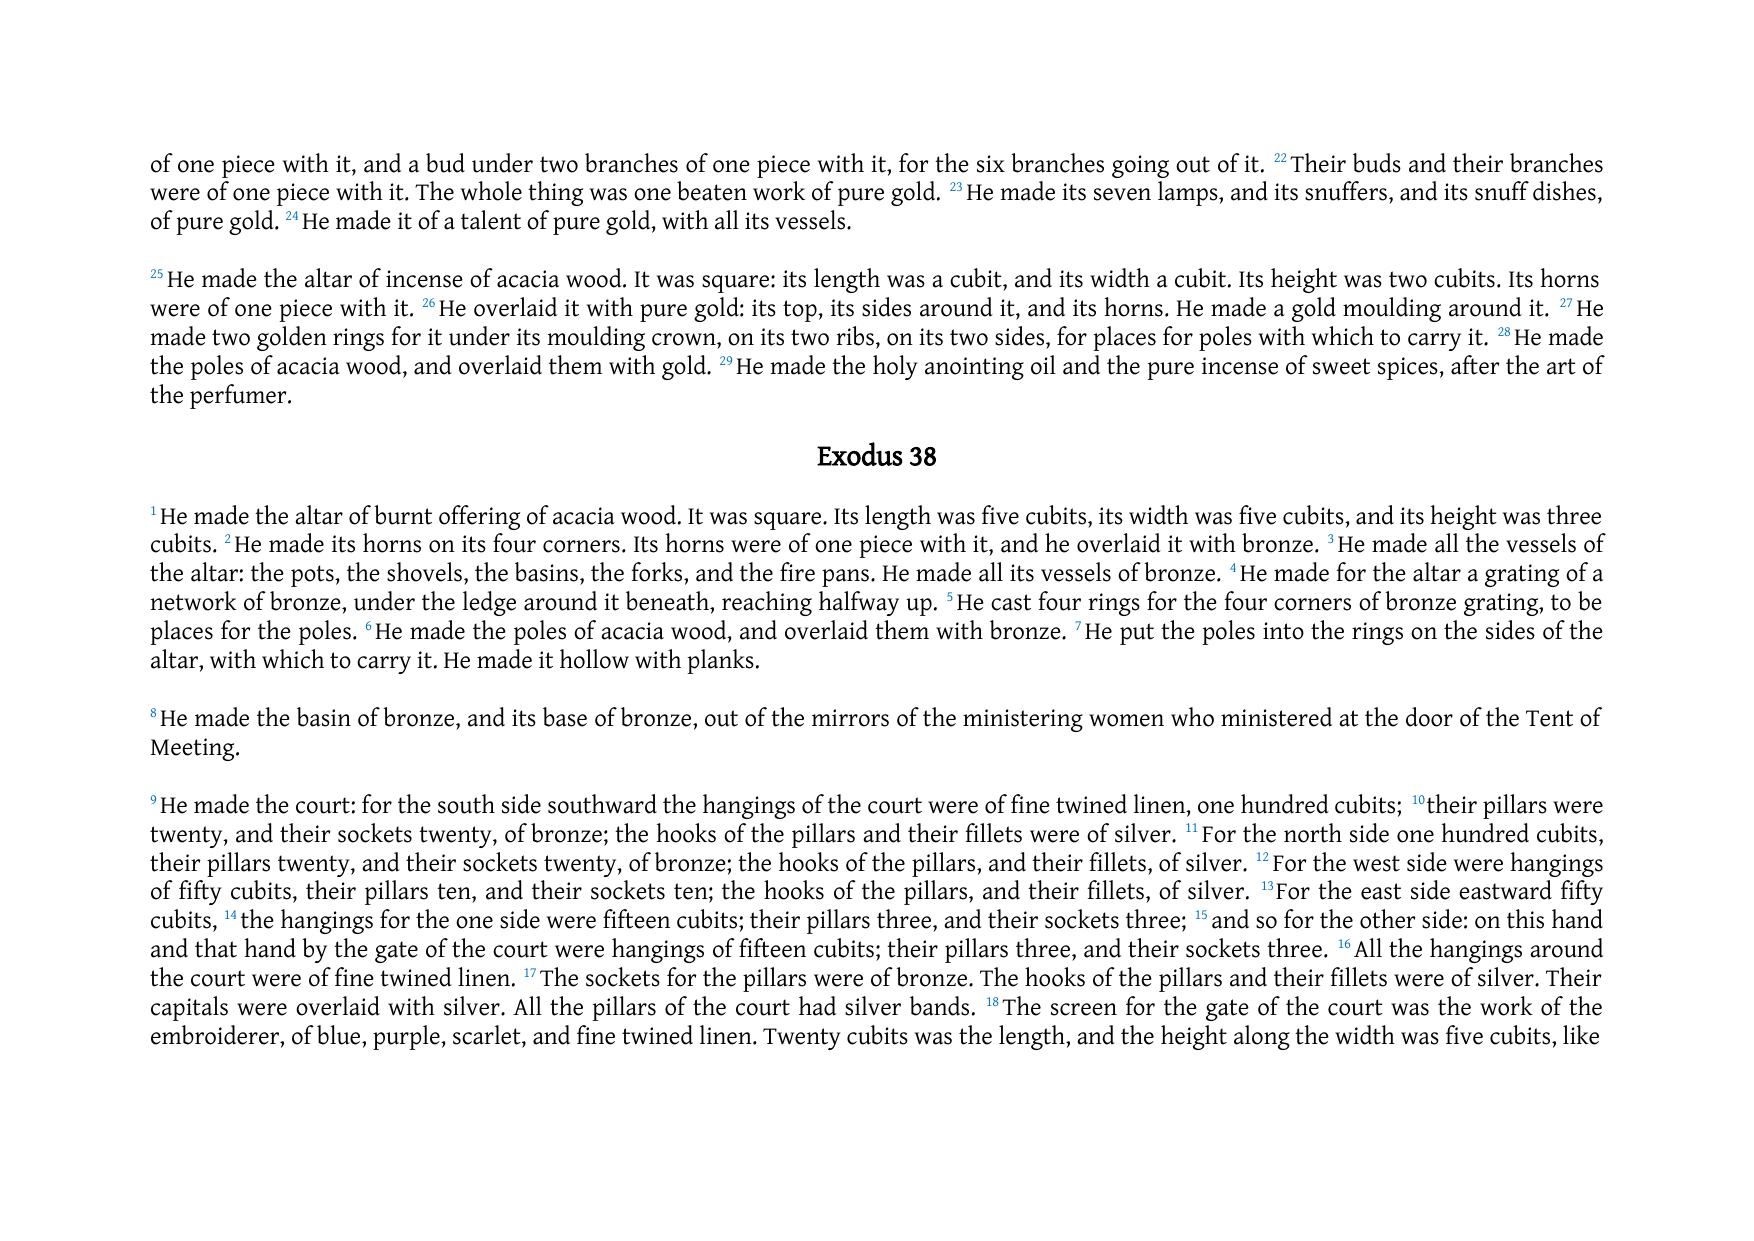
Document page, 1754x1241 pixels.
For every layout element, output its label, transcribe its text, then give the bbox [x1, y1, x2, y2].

text 9 He made the court: for the south side southward the hangings of the court were of fine twined linen, one hundred cubits; 10 their pillars were twenty, and their sockets twenty, of bronze; the hooks of the pillars and their fillets were of silver. 11 For the north side one hundred cubits, their pillars twenty, and their sockets twenty, of bronze; the hooks of the pillars, and their fillets, of silver. 12 For the west side were hangings of fifty cubits, their pillars ten, and their sockets ten; the hooks of the pillars, and their fillets, of silver. 13 For the east side eastward fifty cubits, 14 the hangings for the one side were fifteen cubits; their pillars three, and their sockets three; 15 and so for the other side: on this hand and that hand by the gate of the court were hangings of fifteen cubits; their pillars three, and their sockets three. 16 All the hangings around the court were of fine twined linen. 17 The sockets for the pillars were of bronze. The hooks of the pillars and their fillets were of silver. Their capitals were overlaid with silver. All the pillars of the court had silver bands. 18 The screen for the gate of the court was the work of the embroiderer, of blue, purple, scarlet, and fine twined linen. Twenty cubits was the length, and the height along the width was five cubits, like [150, 791, 1604, 1051]
text Exodus 38 [150, 439, 1604, 473]
text 25 He made the altar of incense of acacia wood. It was square: its length was a cubit, and its width a cubit. Its height was two cubits. Its horns were of one piece with it. 26 He overlaid it with pure gold: its top, its sides around it, and its horns. He made a gold moulding around it. 27 He made two golden rings for it under its moulding crown, on its two ribs, on its two sides, for places for poles with which to carry it. 28 He made the poles of acacia wood, and overlaid them with gold. 29 He made the holy anointing oil and the pure incense of sweet spices, after the art of the perfumer. [150, 266, 1604, 410]
text 8 He made the basin of bronze, and its base of bronze, out of the mirrors of the ministering women who ministered at the door of the Tent of Meeting. [150, 704, 1604, 762]
text of one piece with it, and a bud under two branches of one piece with it, for the six branches going out of it. 22 Their buds and their branches were of one piece with it. The whole thing was one beaten work of pure gold. 23 He made its seven lamps, and its snuffers, and its snuff dishes, of pure gold. 24 He made it of a talent of pure gold, with all its vessels. [150, 150, 1604, 237]
text 1 He made the altar of burnt offering of acacia wood. It was square. Its length was five cubits, its width was five cubits, and its height was three cubits. 2 He made its horns on its four corners. Its horns were of one piece with it, and he overlaid it with bronze. 3 He made all the vessels of the altar: the pots, the shovels, the basins, the forks, and the fire pans. He made all its vessels of bronze. 4 He made for the altar a grating of a network of bronze, under the ledge around it beneath, reaching halfway up. 5 He cast four rings for the four corners of bronze grating, to be places for the poles. 6 He made the poles of acacia wood, and overlaid them with bronze. 7 He put the poles into the rings on the sides of the altar, with which to carry it. He made it hollow with planks. [150, 502, 1604, 675]
